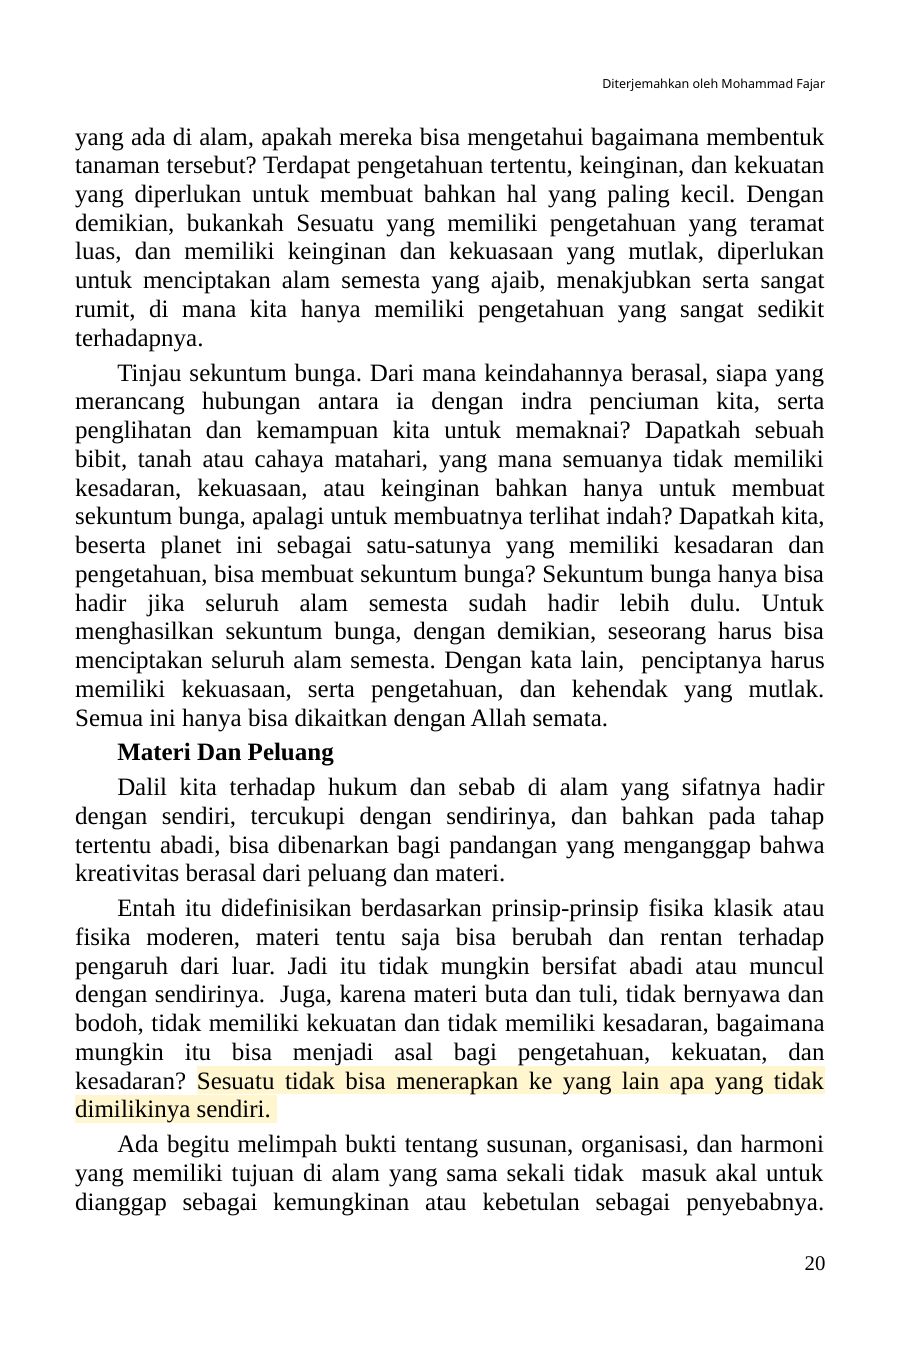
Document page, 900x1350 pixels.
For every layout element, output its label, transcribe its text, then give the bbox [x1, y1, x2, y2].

text yang ada di alam, apakah mereka bisa mengetahui bagaimana membentuk tanaman tersebut? Terdapat pengetahuan tertentu, keinginan, dan kekuatan yang diperlukan untuk membuat bahkan hal yang paling kecil. Dengan demikian, bukankah Sesuatu yang memiliki pengetahuan yang teramat luas, dan memiliki keinginan dan kekuasaan yang mutlak, diperlukan untuk menciptakan alam semesta yang ajaib, menakjubkan serta sangat rumit, di mana kita hanya memiliki pengetahuan yang sangat sedikit terhadapnya. [75, 122, 825, 352]
text Tinjau sekuntum bunga. Dari mana keindahannya berasal, siapa yang merancang hubungan antara ia dengan indra penciuman kita, serta penglihatan dan kemampuan kita untuk memaknai? Dapatkah sebuah bibit, tanah atau cahaya matahari, yang mana semuanya tidak memiliki kesadaran, kekuasaan, atau keinginan bahkan hanya untuk membuat sekuntum bunga, apalagi untuk membuatnya terlihat indah? Dapatkah kita, beserta planet ini sebagai satu-satunya yang memiliki kesadaran dan pengetahuan, bisa membuat sekuntum bunga? Sekuntum bunga hanya bisa hadir jika seluruh alam semesta sudah hadir lebih dulu. Untuk menghasilkan sekuntum bunga, dengan demikian, seseorang harus bisa menciptakan seluruh alam semesta. Dengan kata lain, penciptanya harus memiliki kekuasaan, serta pengetahuan, dan kehendak yang mutlak. Semua ini hanya bisa dikaitkan dengan Allah semata. [75, 358, 825, 731]
text Entah itu didefinisikan berdasarkan prinsip-prinsip fisika klasik atau fisika moderen, materi tentu saja bisa berubah dan rentan terhadap pengaruh dari luar. Jadi itu tidak mungkin bersifat abadi atau muncul dengan sendirinya. Juga, karena materi buta dan tuli, tidak bernyawa dan bodoh, tidak memiliki kekuatan dan tidak memiliki kesadaran, bagaimana mungkin itu bisa menjadi asal bagi pengetahuan, kekuatan, dan kesadaran? Sesuatu tidak bisa menerapkan ke yang lain apa yang tidak dimilikinya sendiri. [75, 893, 825, 1123]
text Materi Dan Peluang [75, 737, 825, 766]
text Dalil kita terhadap hukum dan sebab di alam yang sifatnya hadir dengan sendiri, tercukupi dengan sendirinya, dan bahkan pada tahap tertentu abadi, bisa dibenarkan bagi pandangan yang menganggap bahwa kreativitas berasal dari peluang dan materi. [75, 772, 825, 887]
text Ada begitu melimpah bukti tentang susunan, organisasi, dan harmoni yang memiliki tujuan di alam yang sama sekali tidak masuk akal untuk dianggap sebagai kemungkinan atau kebetulan sebagai penyebabnya. [75, 1129, 825, 1216]
